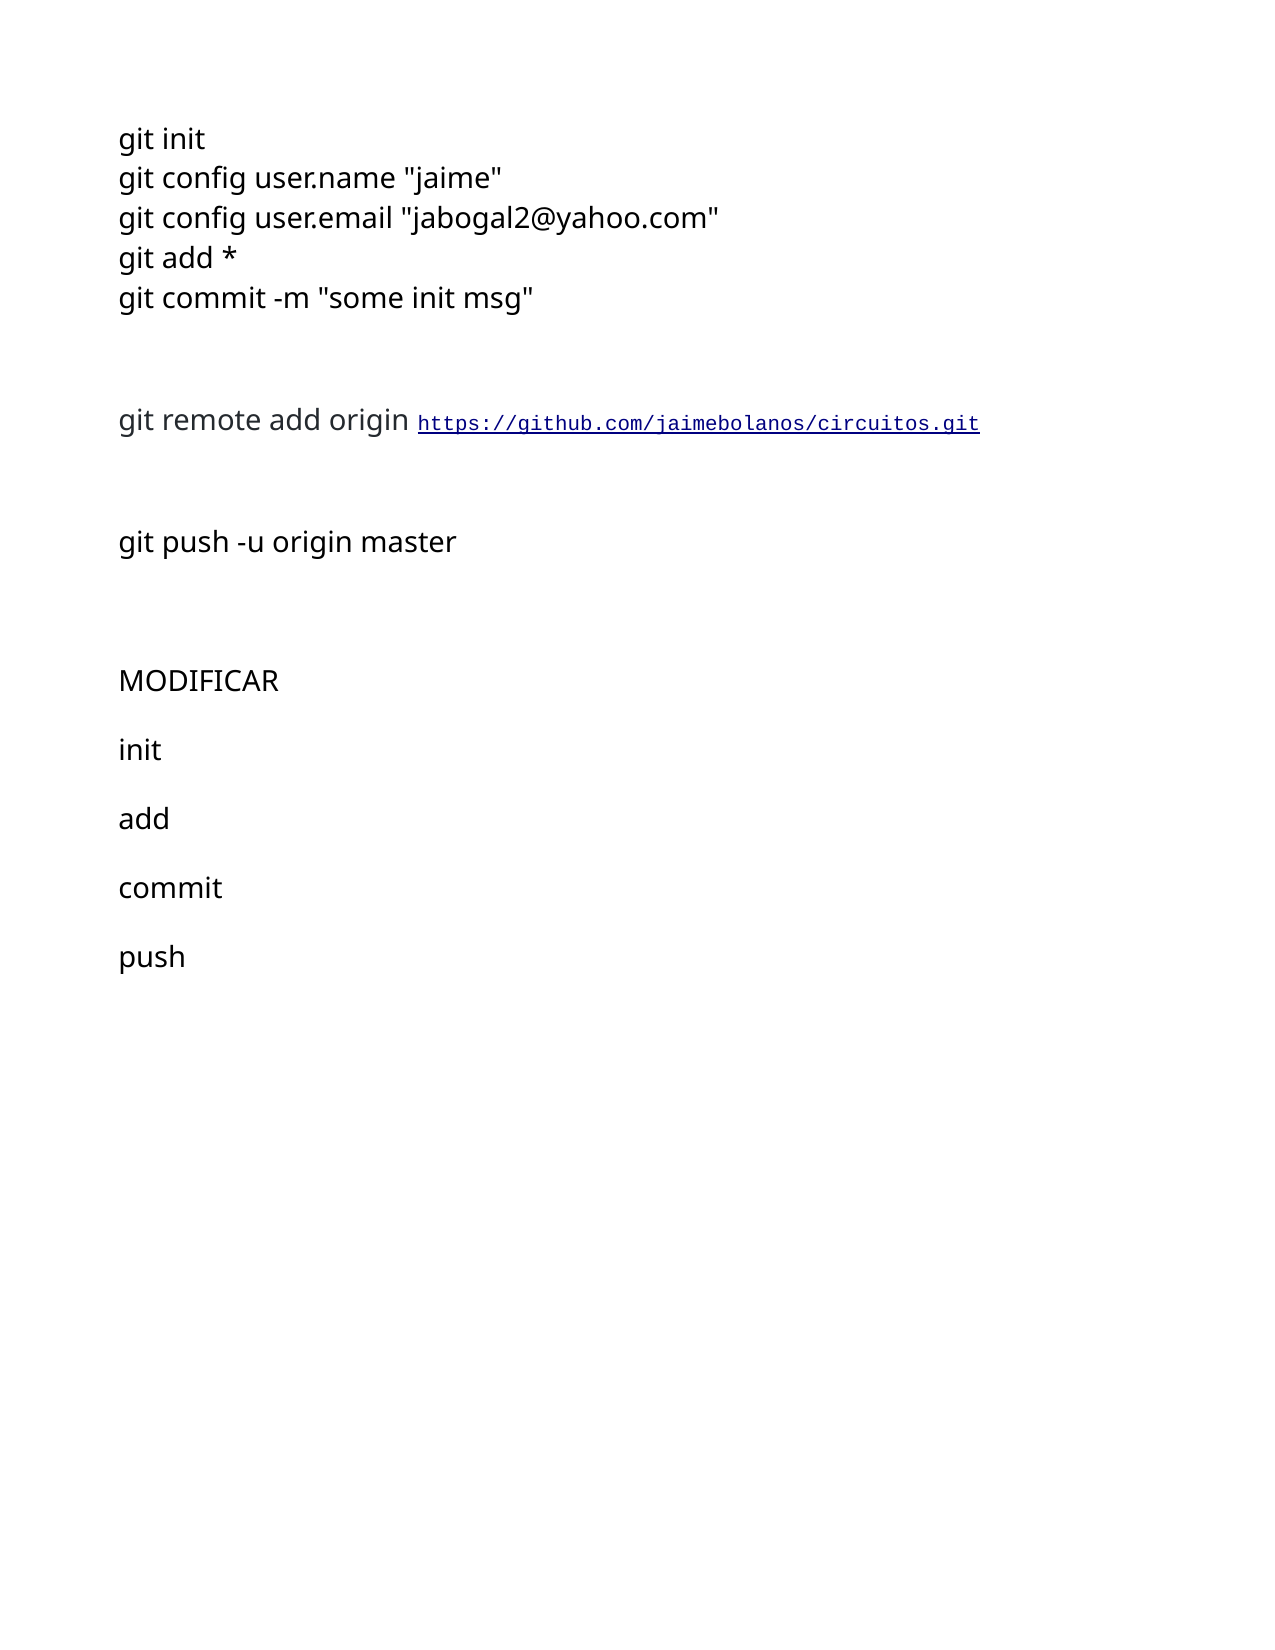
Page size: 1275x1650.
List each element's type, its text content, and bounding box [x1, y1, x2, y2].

text push [118, 936, 1157, 976]
text git init [118, 118, 1157, 158]
text git push -u origin master [118, 521, 1157, 561]
text MODIFICAR [118, 660, 1157, 699]
text commit [118, 867, 1157, 907]
text git config user.email "jabogal2@yahoo.com" [118, 197, 1157, 237]
text git config user.name "jaime" [118, 158, 1157, 197]
text git add * [118, 237, 1157, 277]
text git remote add origin https://github.com/jaimebolanos/circuitos.git [118, 399, 1157, 439]
text git commit -m "some init msg" [118, 277, 1157, 317]
text add [118, 798, 1157, 838]
text init [118, 729, 1157, 769]
